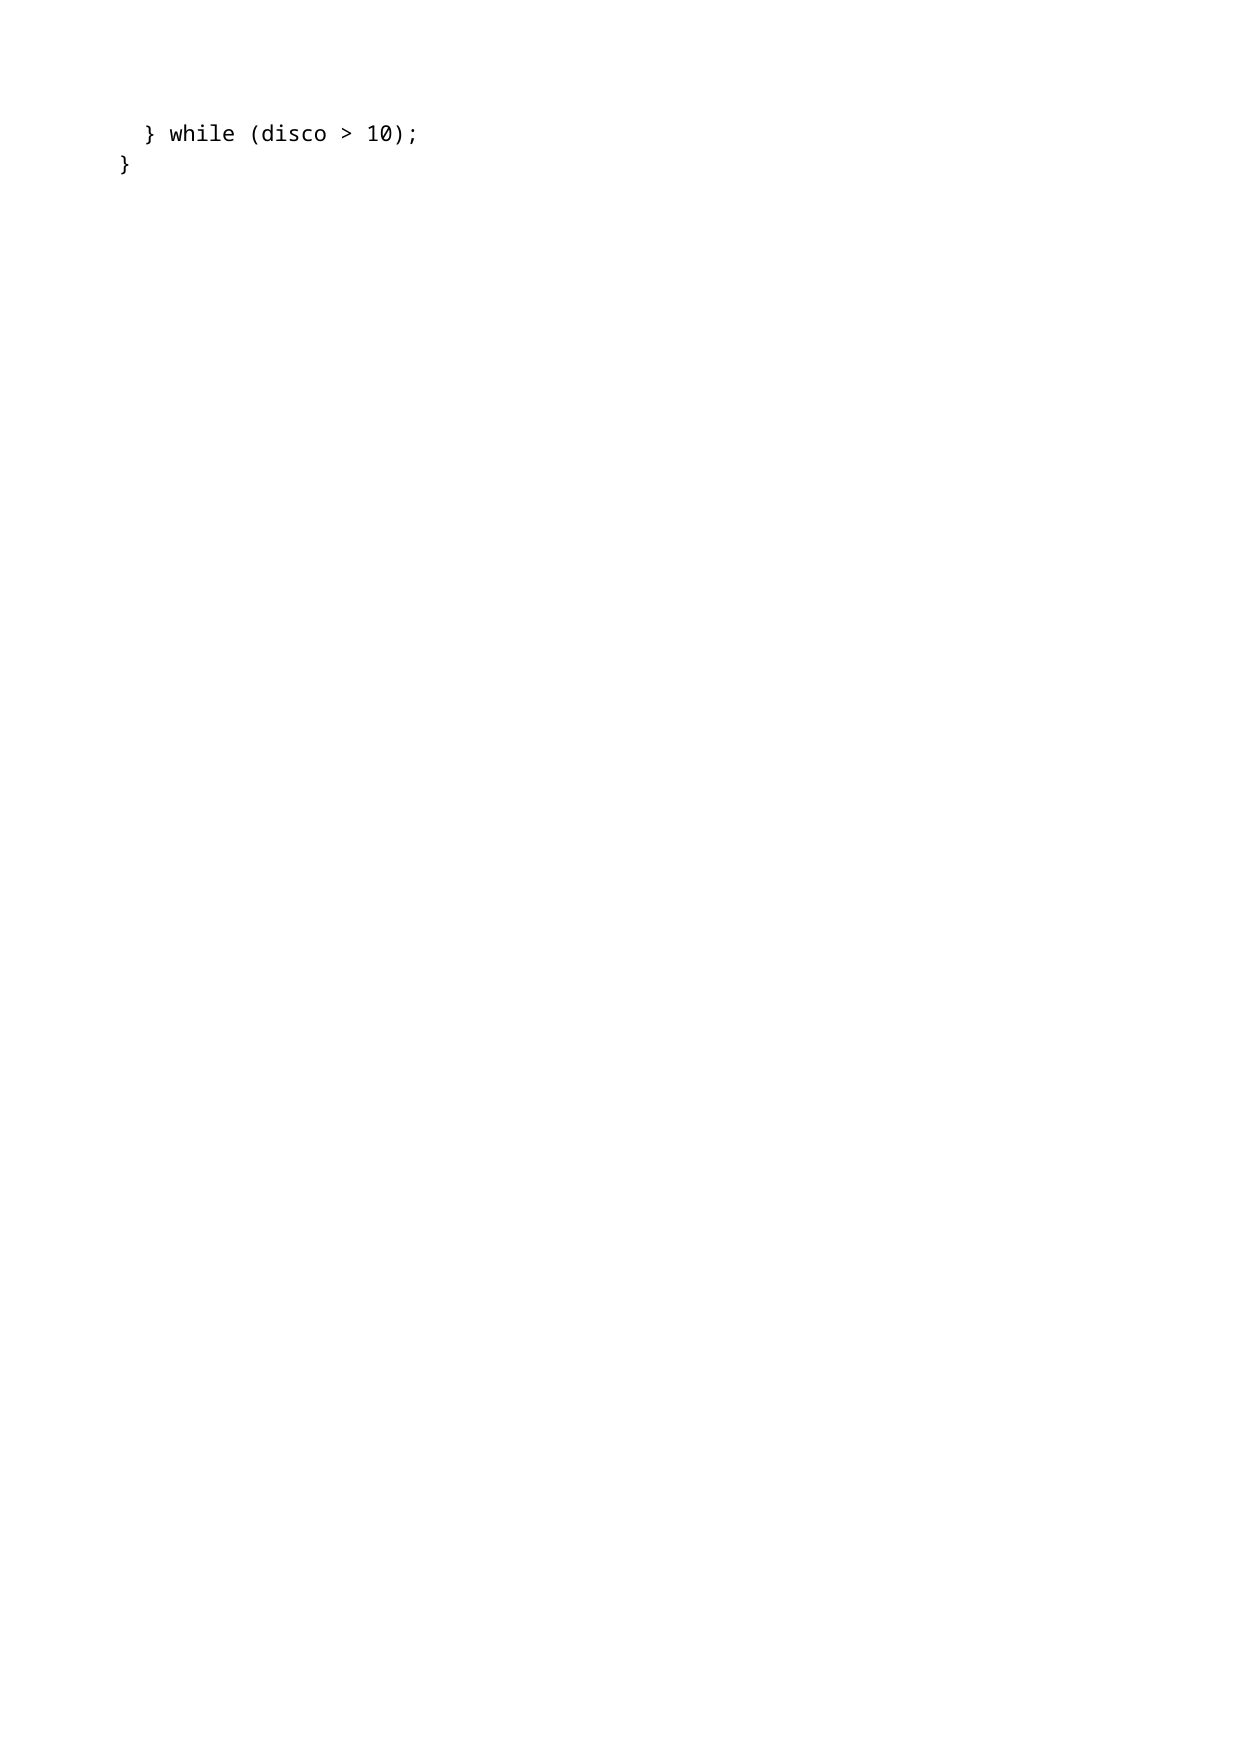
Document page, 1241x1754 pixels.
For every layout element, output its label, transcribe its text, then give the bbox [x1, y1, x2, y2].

text } [118, 148, 1122, 178]
text } while (disco > 10); [118, 118, 1122, 148]
